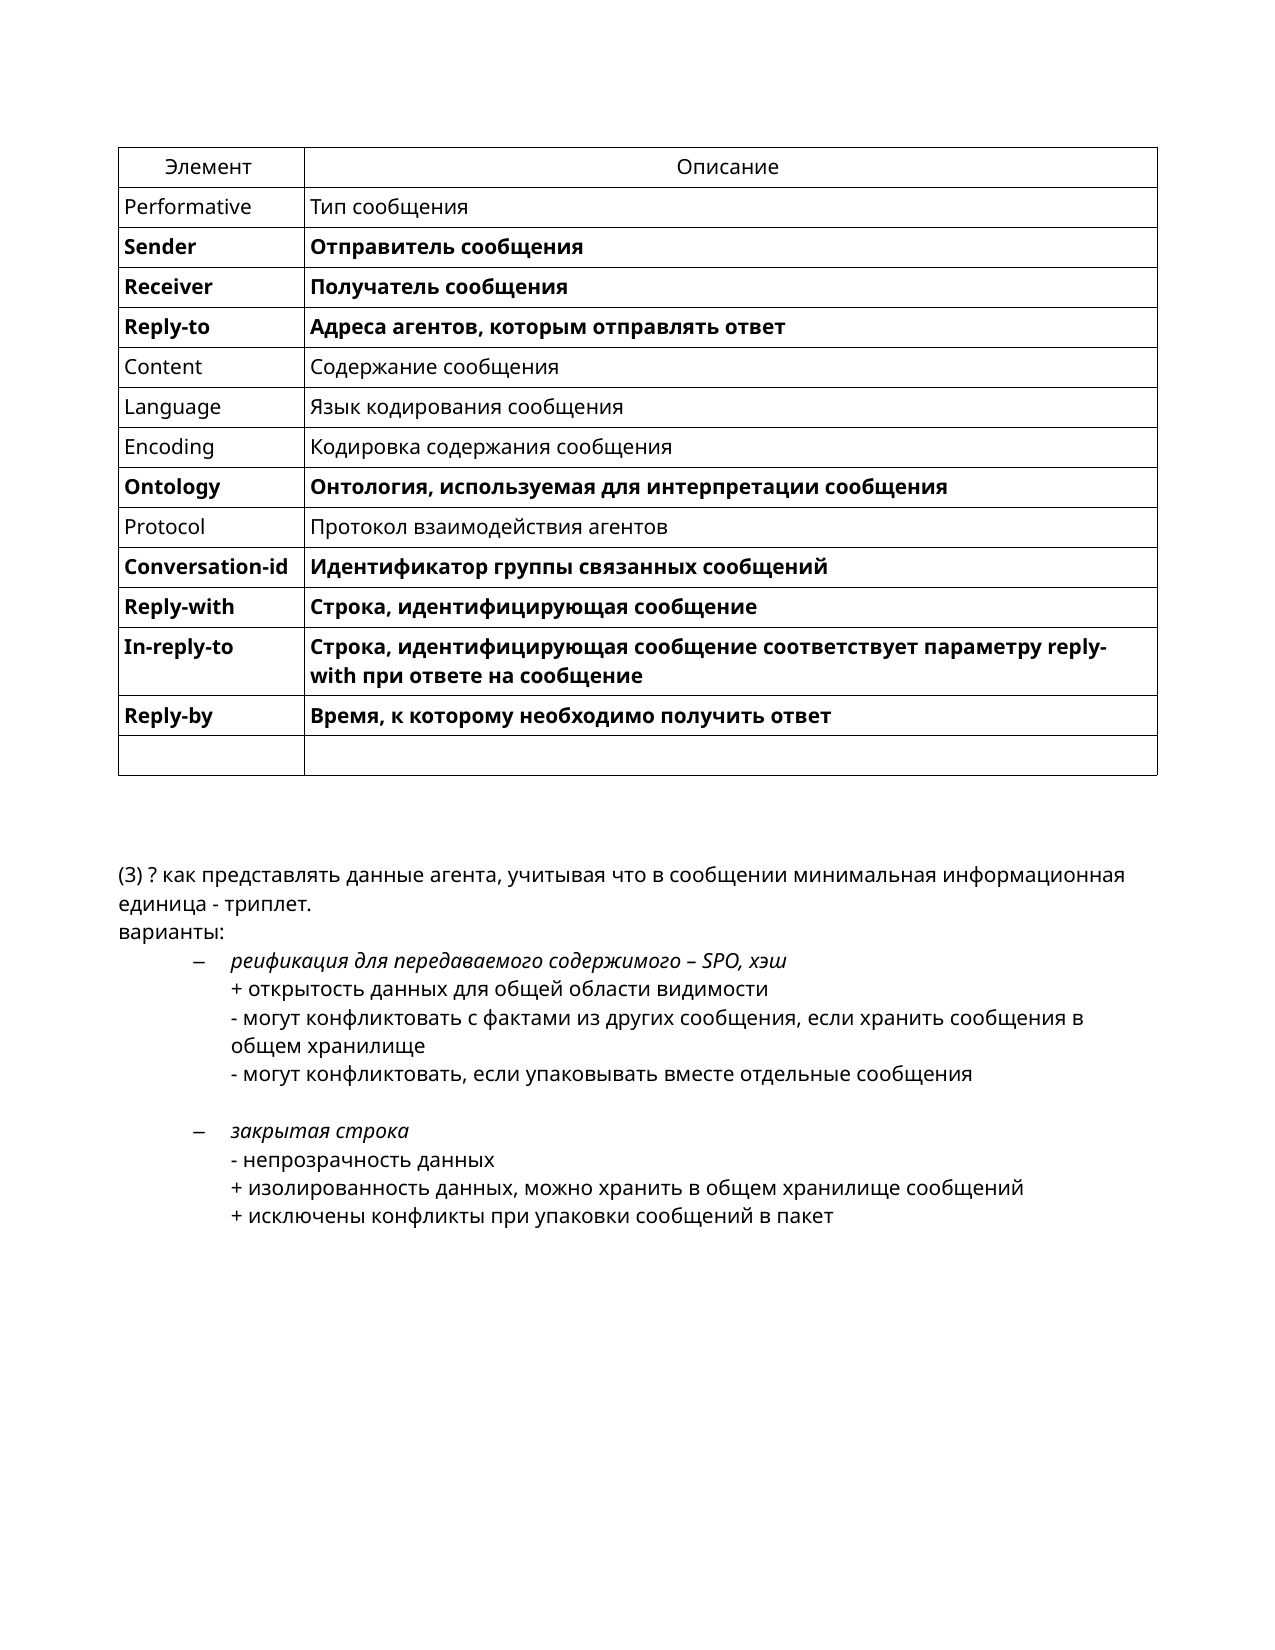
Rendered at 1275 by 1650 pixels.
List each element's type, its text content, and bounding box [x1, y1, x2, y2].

text варианты: [118, 917, 1157, 946]
list - могут конфликтовать, если упаковывать вместе отдельные сообщения [193, 1059, 1157, 1088]
table_cell Receiver [119, 268, 304, 307]
table_cell Получатель сообщения [305, 268, 1157, 307]
table_cell Encoding [119, 428, 304, 467]
table_cell Кодировка содержания сообщения [305, 428, 1157, 467]
table_cell Строка, идентифицирующая сообщение [305, 588, 1157, 627]
table_cell [305, 736, 1157, 775]
table_cell Language [119, 388, 304, 427]
table_cell Reply-by [119, 696, 304, 735]
list - могут конфликтовать с фактами из других сообщения, если хранить сообщения в общем хранилище [193, 1003, 1157, 1059]
table_cell Онтология, используемая для интерпретации сообщения [305, 468, 1157, 507]
table_cell [119, 736, 304, 775]
list реификация для передаваемого содержимого – SPO, хэш [193, 946, 1157, 974]
table_cell Performative [119, 188, 304, 227]
table_cell Язык кодирования сообщения [305, 388, 1157, 427]
table_cell Протокол взаимодействия агентов [305, 508, 1157, 547]
list закрытая строка [193, 1116, 1157, 1145]
list + изолированность данных, можно хранить в общем хранилище сообщений [193, 1173, 1157, 1202]
table_cell Адреса агентов, которым отправлять ответ [305, 308, 1157, 347]
table_cell Conversation-id [119, 548, 304, 587]
table_cell Protocol [119, 508, 304, 547]
table_header Элемент [119, 148, 304, 187]
table_cell Идентификатор группы связанных сообщений [305, 548, 1157, 587]
table_cell Content [119, 348, 304, 387]
table_cell Отправитель сообщения [305, 228, 1157, 267]
list + открытость данных для общей области видимости [193, 974, 1157, 1003]
table_cell Строка, идентифицирующая сообщение соответствует параметру reply-with при ответе на сообщение [305, 628, 1157, 695]
table_cell Reply-with [119, 588, 304, 627]
text (3) ? как представлять данные агента, учитывая что в сообщении минимальная информационная единица - триплет. [118, 860, 1157, 917]
list - непрозрачность данных [193, 1145, 1157, 1173]
table_cell Тип сообщения [305, 188, 1157, 227]
list + исключены конфликты при упаковки сообщений в пакет [193, 1202, 1157, 1230]
table_cell Reply-to [119, 308, 304, 347]
table_cell Содержание сообщения [305, 348, 1157, 387]
table_header Описание [305, 148, 1157, 187]
table_cell Время, к которому необходимо получить ответ [305, 696, 1157, 735]
table_cell In-reply-to [119, 628, 304, 695]
table_cell Ontology [119, 468, 304, 507]
table_cell Sender [119, 228, 304, 267]
